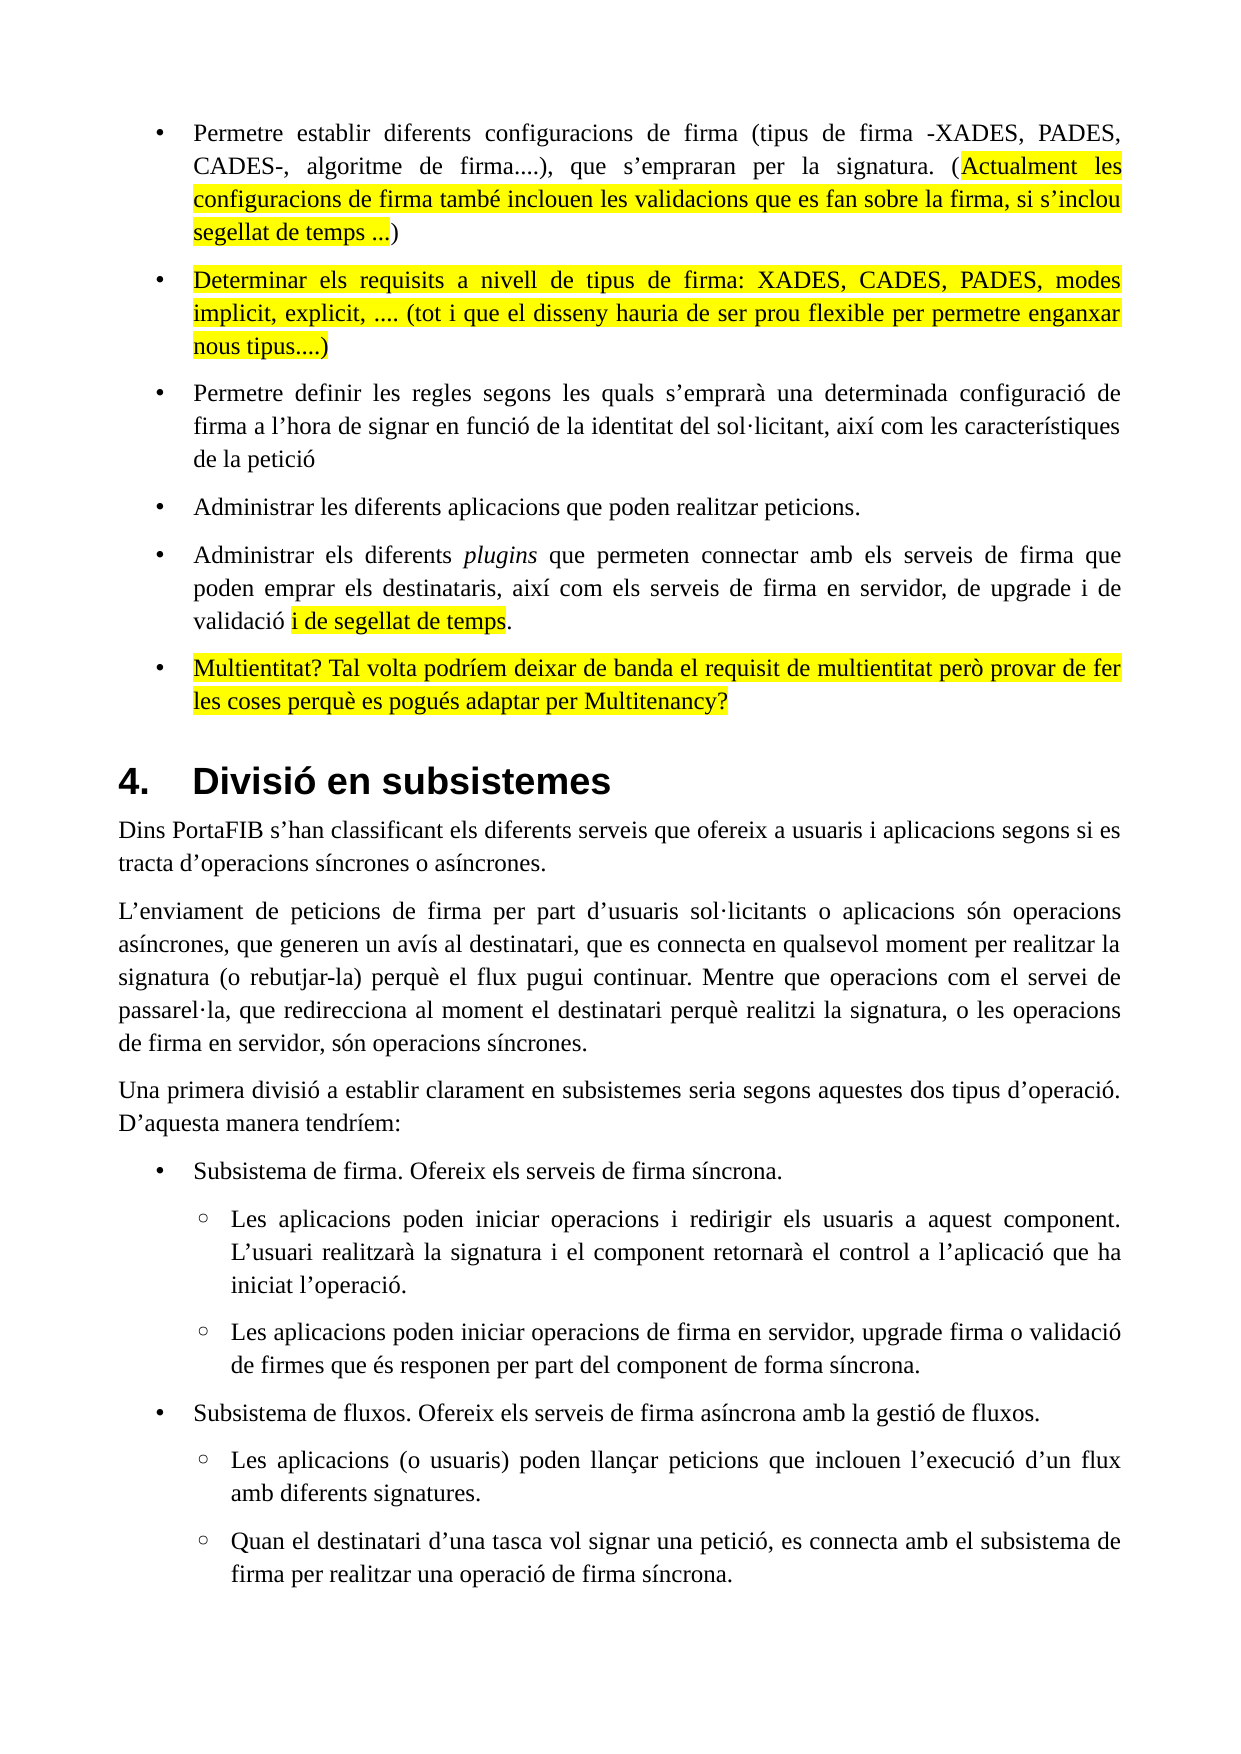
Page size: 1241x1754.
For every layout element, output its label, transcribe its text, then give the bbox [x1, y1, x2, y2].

list Determinar els requisits a nivell de tipus de firma: XADES, CADES, PADES, modes implicit, explicit, .... (tot i que el disseny hauria de ser prou flexible per permetre enganxar nous tipus....) [156, 265, 1122, 359]
text Dins PortaFIB s’han classificant els diferents serveis que ofereix a usuaris i aplicacions segons si es tracta d’operacions síncrones o asíncrones. [118, 815, 1122, 877]
list Les aplicacions poden iniciar operacions de firma en servidor, upgrade firma o validació de firmes que és responen per part del component de forma síncrona. [193, 1317, 1122, 1379]
text Una primera divisió a establir clarament en subsistemes seria segons aquestes dos tipus d’operació. D’aquesta manera tendríem: [118, 1075, 1122, 1137]
list Subsistema de firma. Ofereix els serveis de firma síncrona. [156, 1156, 1122, 1185]
text L’enviament de peticions de firma per part d’usuaris sol·licitants o aplicacions són operacions asíncrones, que generen un avís al destinatari, que es connecta en qualsevol moment per realitzar la signatura (o rebutjar-la) perquè el flux pugui continuar. Mentre que operacions com el servei de passarel·la, que redirecciona al moment el destinatari perquè realitzi la signatura, o les operacions de firma en servidor, són operacions síncrones. [118, 896, 1122, 1057]
list Permetre establir diferents configuracions de firma (tipus de firma -XADES, PADES, CADES-, algoritme de firma....), que s’empraran per la signatura. (Actualment les configuracions de firma també inclouen les validacions que es fan sobre la firma, si s’inclou segellat de temps ...) [156, 118, 1122, 246]
list Permetre definir les regles segons les quals s’emprarà una determinada configuració de firma a l’hora de signar en funció de la identitat del sol·licitant, així com les característiques de la petició [156, 378, 1122, 473]
list Quan el destinatari d’una tasca vol signar una petició, es connecta amb el subsistema de firma per realitzar una operació de firma síncrona. [193, 1526, 1122, 1588]
subtitle Divisió en subsistemes [118, 759, 1122, 803]
list Multientitat? Tal volta podríem deixar de banda el requisit de multientitat però provar de fer les coses perquè es pogués adaptar per Multitenancy? [156, 653, 1122, 715]
list Administrar els diferents plugins que permeten connectar amb els serveis de firma que poden emprar els destinataris, així com els serveis de firma en servidor, de upgrade i de validació i de segellat de temps. [156, 540, 1122, 634]
list Les aplicacions poden iniciar operacions i redirigir els usuaris a aquest component. L’usuari realitzarà la signatura i el component retornarà el control a l’aplicació que ha iniciat l’operació. [193, 1204, 1122, 1298]
list Administrar les diferents aplicacions que poden realitzar peticions. [156, 492, 1122, 521]
list Subsistema de fluxos. Ofereix els serveis de firma asíncrona amb la gestió de fluxos. [156, 1398, 1122, 1427]
list Les aplicacions (o usuaris) poden llançar peticions que inclouen l’execució d’un flux amb diferents signatures. [193, 1446, 1122, 1507]
